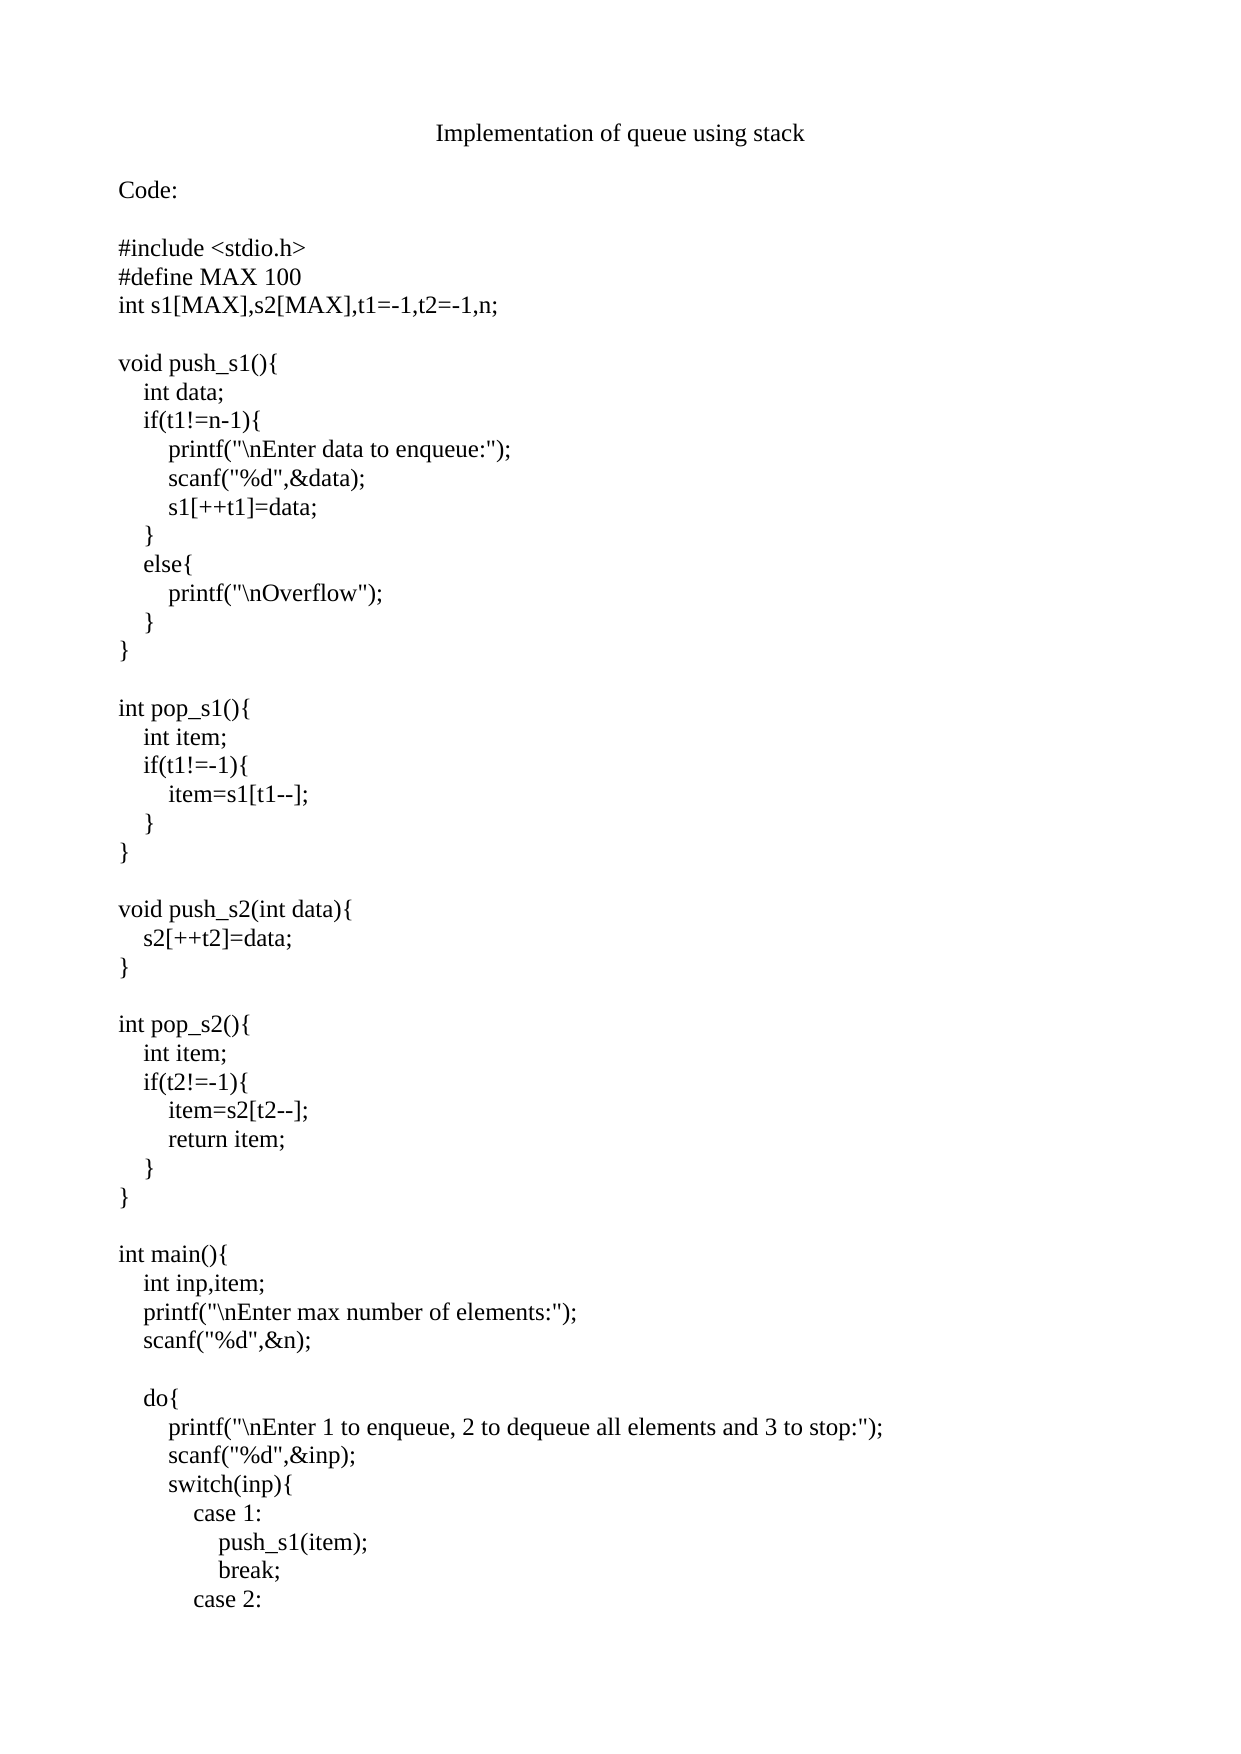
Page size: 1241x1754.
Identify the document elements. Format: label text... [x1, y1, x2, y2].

text break; [118, 1556, 1122, 1584]
text void push_s2(int data){ [118, 894, 1122, 923]
text int inp,item; [118, 1268, 1122, 1297]
text scanf("%d",&n); [118, 1326, 1122, 1354]
text int item; [118, 722, 1122, 751]
text scanf("%d",&data); [118, 463, 1122, 492]
text void push_s1(){ [118, 348, 1122, 377]
text if(t2!=-1){ [118, 1067, 1122, 1096]
text scanf("%d",&inp); [118, 1441, 1122, 1469]
text else{ [118, 549, 1122, 578]
text printf("\nOverflow"); [118, 578, 1122, 607]
text int pop_s2(){ [118, 1009, 1122, 1038]
text int item; [118, 1038, 1122, 1067]
text } [118, 1182, 1122, 1211]
text Implementation of queue using stack [118, 118, 1122, 147]
text } [118, 521, 1122, 549]
text item=s1[t1--]; [118, 779, 1122, 808]
text int main(){ [118, 1239, 1122, 1268]
text } [118, 1153, 1122, 1182]
text #define MAX 100 [118, 262, 1122, 291]
text switch(inp){ [118, 1469, 1122, 1498]
text int s1[MAX],s2[MAX],t1=-1,t2=-1,n; [118, 291, 1122, 319]
text s2[++t2]=data; [118, 923, 1122, 952]
text } [118, 607, 1122, 636]
text if(t1!=-1){ [118, 751, 1122, 779]
text printf("\nEnter data to enqueue:"); [118, 434, 1122, 463]
text int data; [118, 377, 1122, 406]
text case 2: [118, 1584, 1122, 1613]
text push_s1(item); [118, 1527, 1122, 1556]
text printf("\nEnter 1 to enqueue, 2 to dequeue all elements and 3 to stop:"); [118, 1412, 1122, 1441]
text int pop_s1(){ [118, 693, 1122, 722]
text item=s2[t2--]; [118, 1096, 1122, 1124]
text case 1: [118, 1498, 1122, 1527]
text return item; [118, 1124, 1122, 1153]
text s1[++t1]=data; [118, 492, 1122, 521]
text Code: [118, 176, 1122, 204]
text if(t1!=n-1){ [118, 406, 1122, 434]
text #include <stdio.h> [118, 233, 1122, 262]
text printf("\nEnter max number of elements:"); [118, 1297, 1122, 1326]
text } [118, 837, 1122, 866]
text } [118, 808, 1122, 837]
text } [118, 636, 1122, 664]
text do{ [118, 1383, 1122, 1412]
text } [118, 952, 1122, 981]
